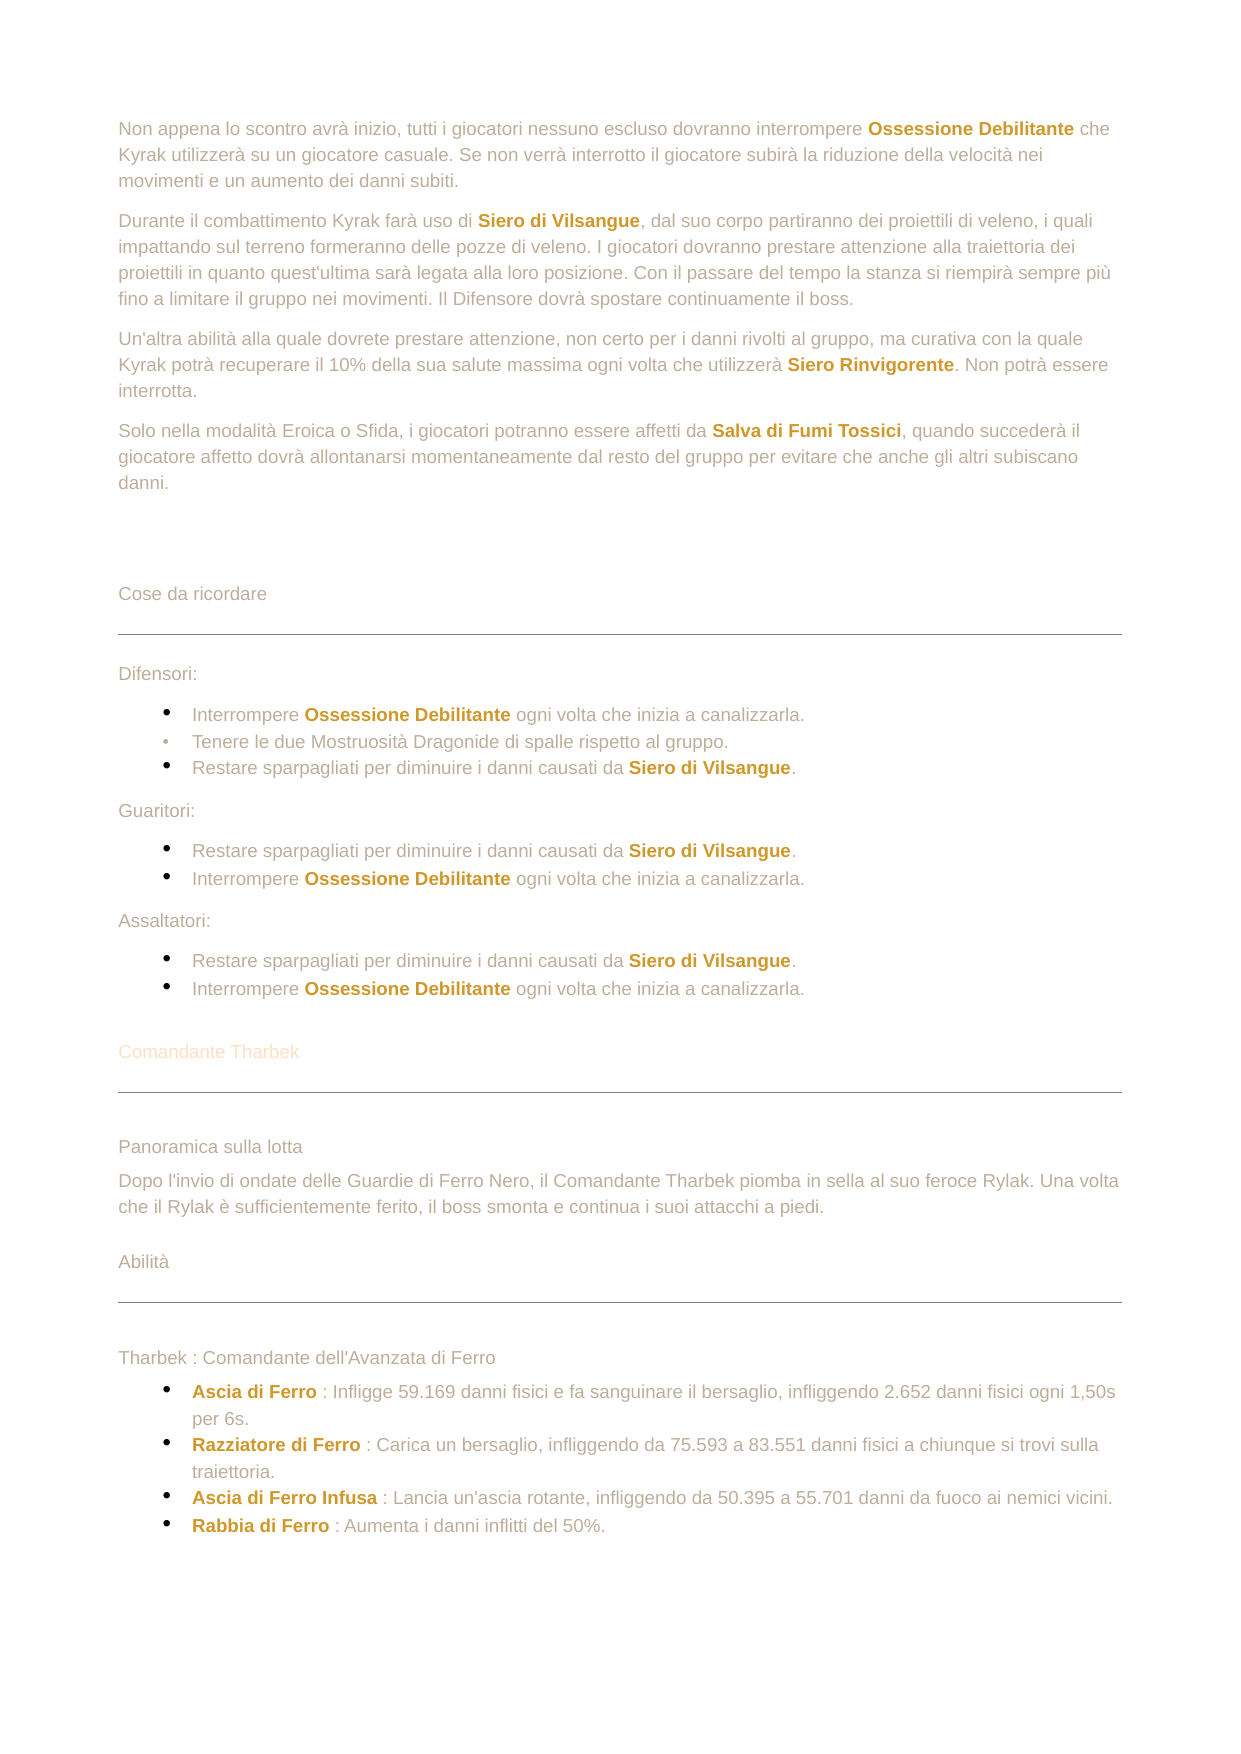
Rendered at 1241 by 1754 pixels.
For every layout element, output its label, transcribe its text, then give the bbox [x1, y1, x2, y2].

text Solo nella modalità Eroica o Sfida, i giocatori potranno essere affetti da Salva di Fumi Tossici, quando succederà il giocatore affetto dovrà allontanarsi momentaneamente dal resto del gruppo per evitare che anche gli altri subiscano danni. [118, 420, 1122, 493]
text Guaritori: [118, 799, 1122, 821]
text Difensori: [118, 663, 1122, 685]
list Razziatore di Ferro : Carica un bersaglio, infliggendo da 75.593 a 83.551 danni fisici a chiunque si trovi sulla traiettoria. [162, 1434, 1122, 1483]
subtitle Panoramica sulla lotta [118, 1136, 1122, 1158]
text Non appena lo scontro avrà inizio, tutti i giocatori nessuno escluso dovranno interrompere Ossessione Debilitante che Kyrak utilizzerà su un giocatore casuale. Se non verrà interrotto il giocatore subirà la riduzione della velocità nei movimenti e un aumento dei danni subiti. [118, 118, 1122, 191]
text Dopo l'invio di ondate delle Guardie di Ferro Nero, il Comandante Tharbek piomba in sella al suo feroce Rylak. Una volta che il Rylak è sufficientemente ferito, il boss smonta e continua i suoi attacchi a piedi. [118, 1170, 1122, 1218]
list Interrompere Ossessione Debilitante ogni volta che inizia a canalizzarla. [162, 704, 1122, 727]
subtitle Cose da ricordare [118, 582, 1122, 604]
list Interrompere Ossessione Debilitante ogni volta che inizia a canalizzarla. [162, 978, 1122, 1001]
text Un'altra abilità alla quale dovrete prestare attenzione, non certo per i danni rivolti al gruppo, ma curativa con la quale Kyrak potrà recuperare il 10% della sua salute massima ogni volta che utilizzerà Siero Rinvigorente. Non potrà essere interrotta. [118, 328, 1122, 401]
list Ascia di Ferro Infusa : Lancia un'ascia rotante, infliggendo da 50.395 a 55.701 danni da fuoco ai nemici vicini. [162, 1487, 1122, 1510]
list Tenere le due Mostruosità Dragonide di spalle rispetto al gruppo. [162, 731, 1122, 753]
text Assaltatori: [118, 909, 1122, 931]
list Restare sparpagliati per diminuire i danni causati da Siero di Vilsangue. [162, 840, 1122, 863]
list Interrompere Ossessione Debilitante ogni volta che inizia a canalizzarla. [162, 867, 1122, 890]
list Restare sparpagliati per diminuire i danni causati da Siero di Vilsangue. [162, 950, 1122, 973]
list Rabbia di Ferro : Aumenta i danni inflitti del 50%. [162, 1514, 1122, 1537]
subtitle Abilità [118, 1251, 1122, 1273]
text Durante il combattimento Kyrak farà uso di Siero di Vilsangue, dal suo corpo partiranno dei proiettili di veleno, i quali impattando sul terreno formeranno delle pozze di veleno. I giocatori dovranno prestare attenzione alla traiettoria dei proiettili in quanto quest'ultima sarà legata alla loro posizione. Con il passare del tempo la stanza si riempirà sempre più fino a limitare il gruppo nei movimenti. Il Difensore dovrà spostare continuamente il boss. [118, 210, 1122, 309]
subtitle Comandante Tharbek [118, 1041, 1122, 1062]
subtitle Tharbek : Comandante dell'Avanzata di Ferro [118, 1347, 1122, 1368]
list Restare sparpagliati per diminuire i danni causati da Siero di Vilsangue. [162, 757, 1122, 780]
list Ascia di Ferro : Infligge 59.169 danni fisici e fa sanguinare il bersaglio, infliggendo 2.652 danni fisici ogni 1,50s per 6s. [162, 1381, 1122, 1429]
